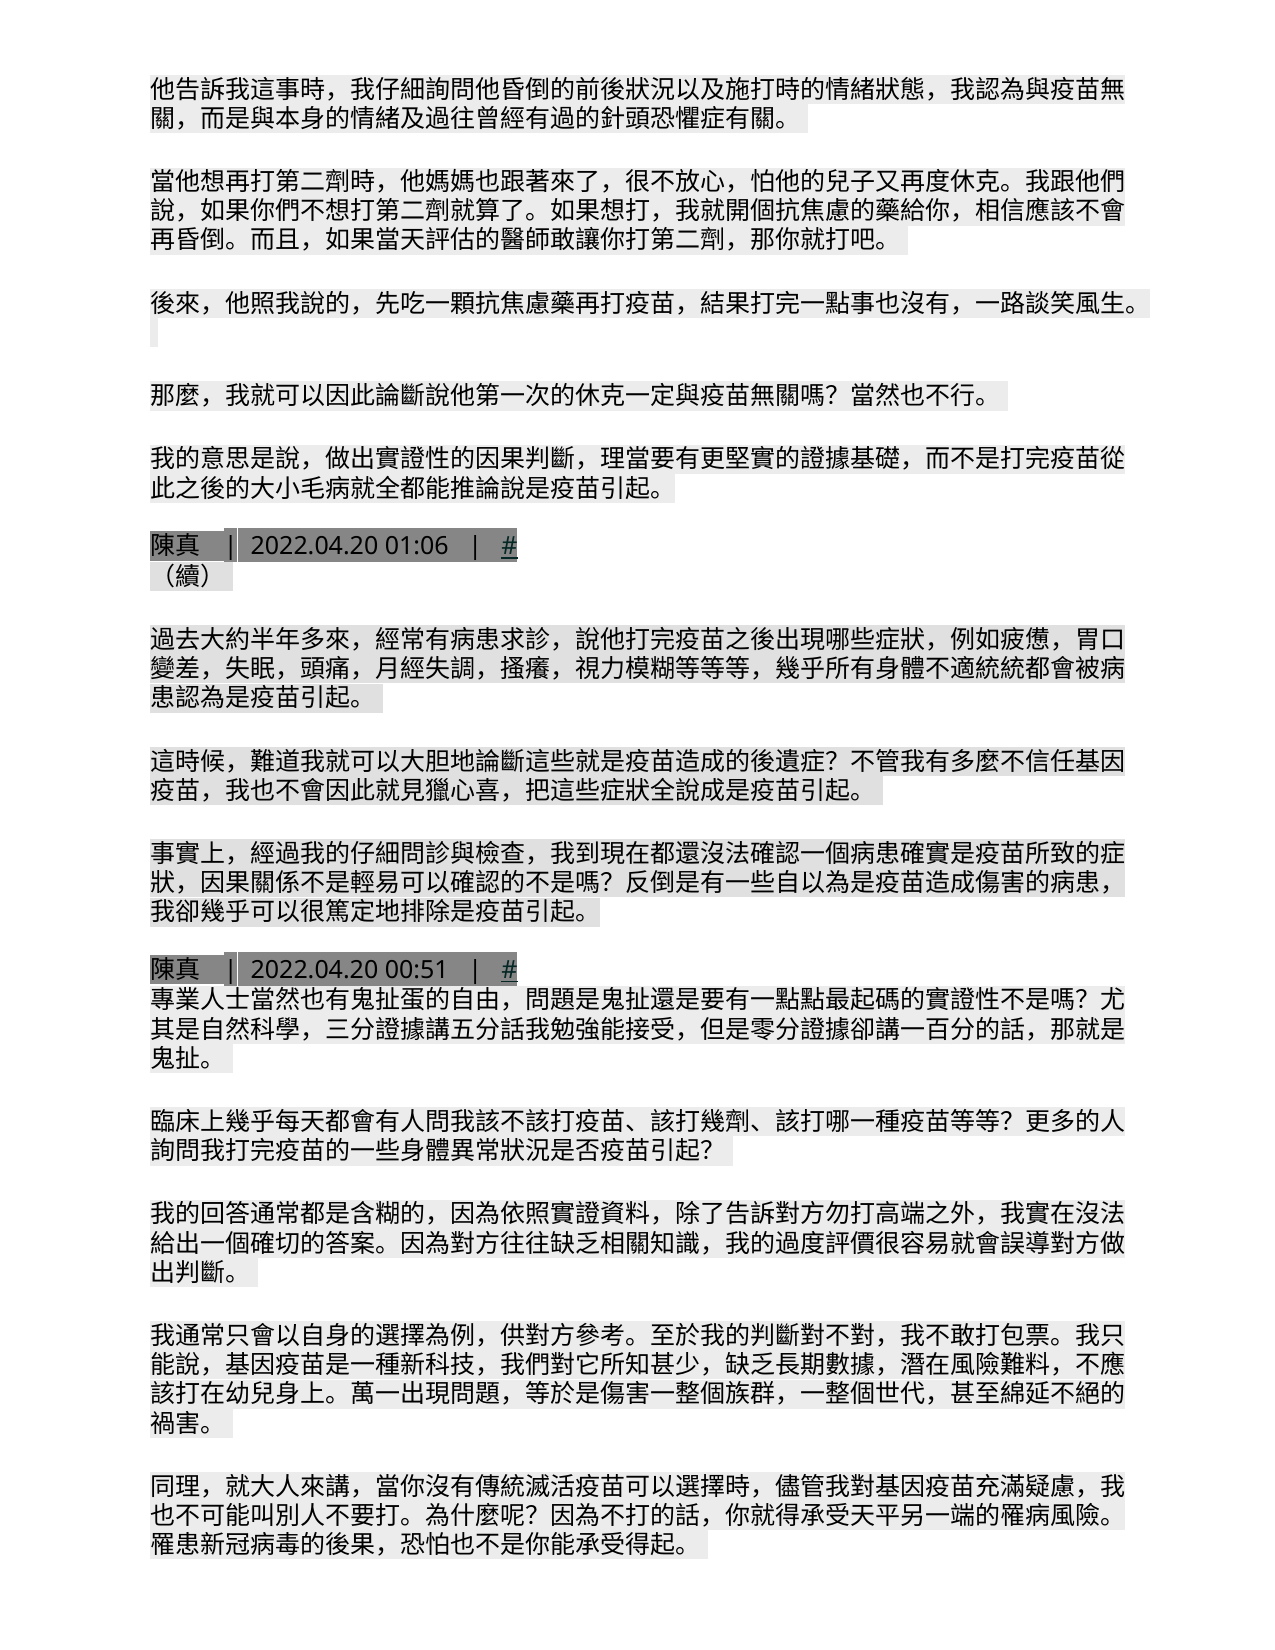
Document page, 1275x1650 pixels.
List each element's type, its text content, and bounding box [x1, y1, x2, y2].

text 陳真 | 2022.04.20 01:06 | # [150, 528, 1125, 562]
text （續） 過去大約半年多來，經常有病患求診，說他打完疫苗之後出現哪些症狀，例如疲憊，胃口變差，失眠，頭痛，月經失調，搔癢，視力模糊等等等，幾乎所有身體不適統統都會被病患認為是疫苗引起。 這時候，難道我就可以大胆地論斷這些就是疫苗造成的後遺症？不管我有多麼不信任基因疫苗，我也不會因此就見獵心喜，把這些症狀全說成是疫苗引起。 事實上，經過我的仔細問診與檢查，我到現在都還沒法確認一個病患確實是疫苗所致的症狀，因果關係不是輕易可以確認的不是嗎？反倒是有一些自以為是疫苗造成傷害的病患，我卻幾乎可以很篤定地排除是疫苗引起。 [150, 562, 1125, 927]
text 陳真 | 2022.04.20 00:51 | # [150, 952, 1125, 986]
text 專業人士當然也有鬼扯蛋的自由，問題是鬼扯還是要有一點點最起碼的實證性不是嗎？尤其是自然科學，三分證據講五分話我勉強能接受，但是零分證據卻講一百分的話，那就是鬼扯。 臨床上幾乎每天都會有人問我該不該打疫苗、該打幾劑、該打哪一種疫苗等等？更多的人詢問我打完疫苗的一些身體異常狀況是否疫苗引起？ 我的回答通常都是含糊的，因為依照實證資料，除了告訴對方勿打高端之外，我實在沒法給出一個確切的答案。因為對方往往缺乏相關知識，我的過度評價很容易就會誤導對方做出判斷。 我通常只會以自身的選擇為例，供對方參考。至於我的判斷對不對，我不敢打包票。我只能說，基因疫苗是一種新科技，我們對它所知甚少，缺乏長期數據，潛在風險難料，不應該打在幼兒身上。萬一出現問題，等於是傷害一整個族群，一整個世代，甚至綿延不絕的禍害。 同理，就大人來講，當你沒有傳統滅活疫苗可以選擇時，儘管我對基因疫苗充滿疑慮，我也不可能叫別人不要打。為什麼呢？因為不打的話，你就得承受天平另一端的罹病風險。罹患新冠病毒的後果，恐怕也不是你能承受得起。 [150, 986, 1125, 1559]
text (再續) 我有個病人，打完疫苗之後，當場噗咚倒地，不醒人事，送往急診急救，後來被判定為疫苗引起。 他告訴我這事時，我仔細詢問他昏倒的前後狀況以及施打時的情緒狀態，我認為與疫苗無關，而是與本身的情緒及過往曾經有過的針頭恐懼症有關。 當他想再打第二劑時，他媽媽也跟著來了，很不放心，怕他的兒子又再度休克。我跟他們說，如果你們不想打第二劑就算了。如果想打，我就開個抗焦慮的藥給你，相信應該不會再昏倒。而且，如果當天評估的醫師敢讓你打第二劑，那你就打吧。 後來，他照我說的，先吃一顆抗焦慮藥再打疫苗，結果打完一點事也沒有，一路談笑風生。 那麼，我就可以因此論斷說他第一次的休克一定與疫苗無關嗎？當然也不行。 我的意思是說，做出實證性的因果判斷，理當要有更堅實的證據基礎，而不是打完疫苗從此之後的大小毛病就全都能推論說是疫苗引起。 [150, 75, 1125, 503]
